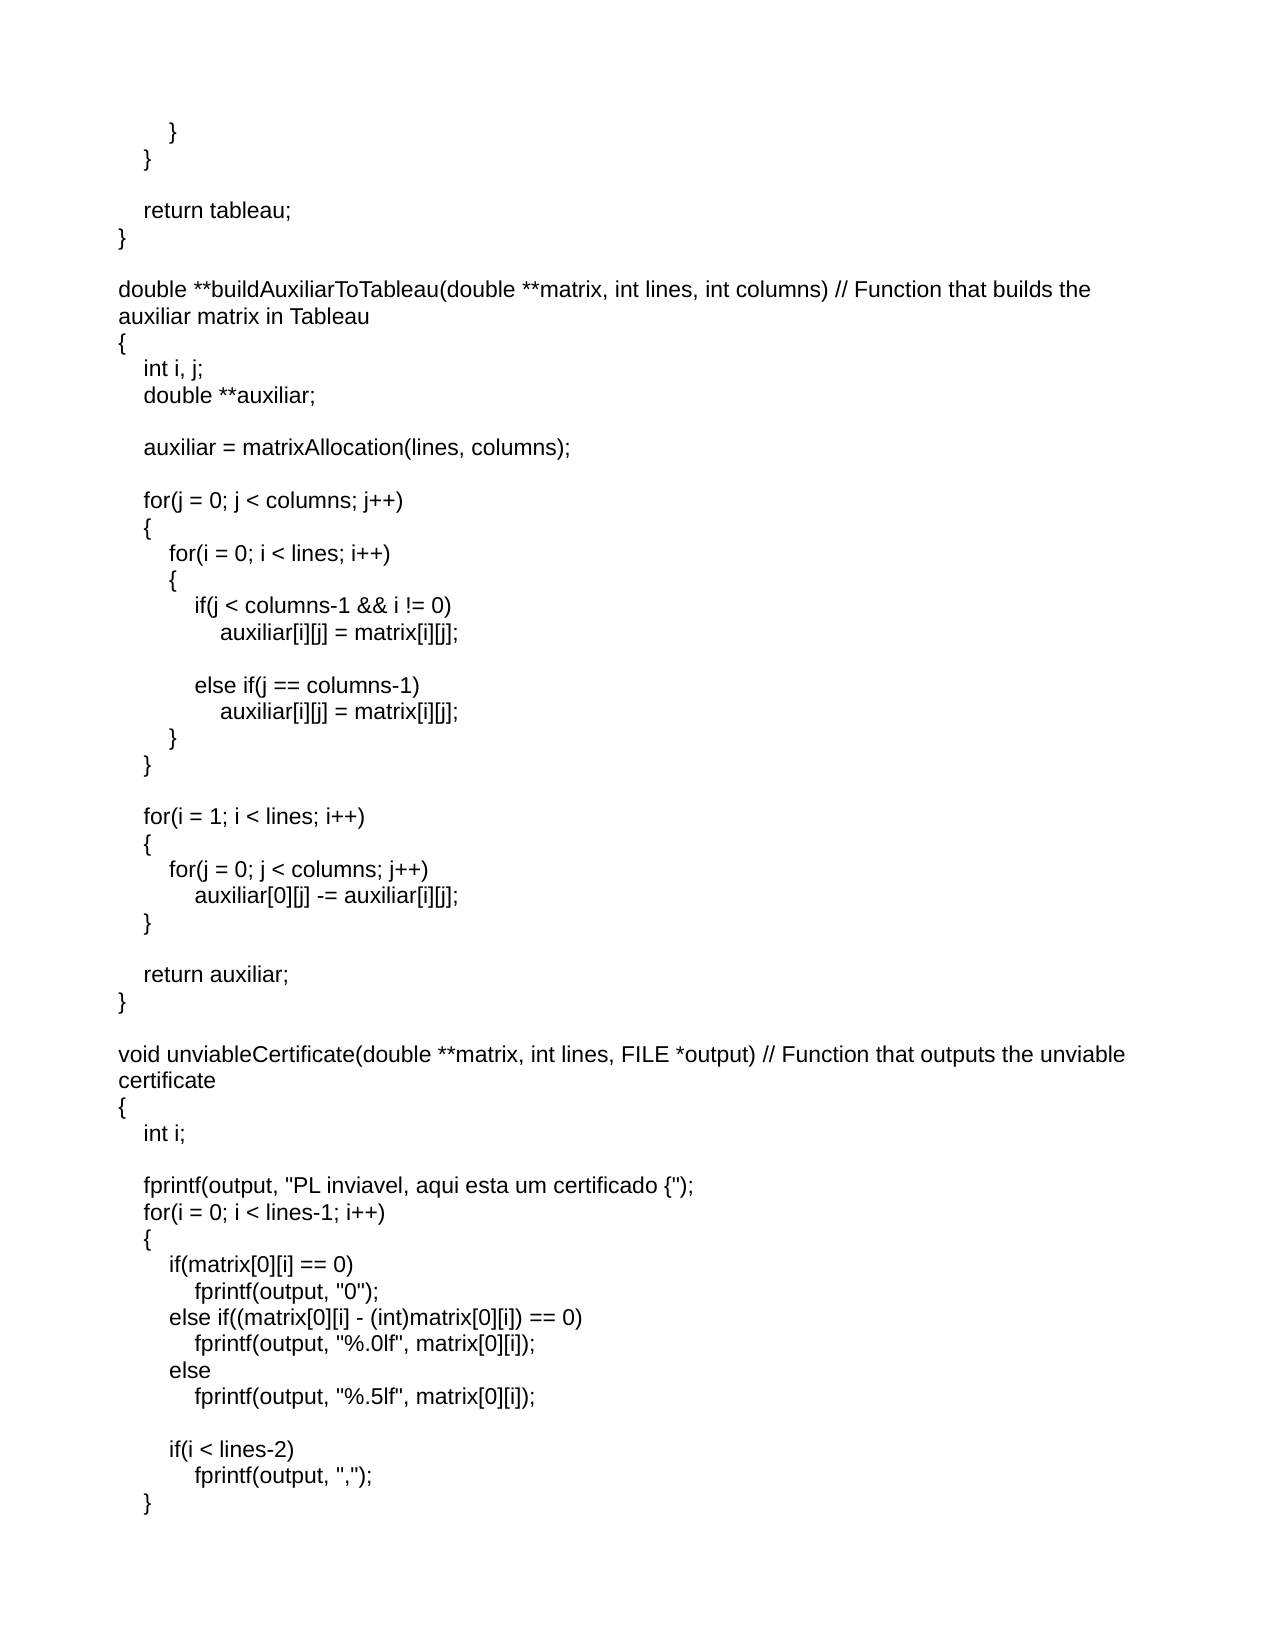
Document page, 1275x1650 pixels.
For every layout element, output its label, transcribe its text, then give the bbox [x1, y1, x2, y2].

text for(j = 0; j < columns; j++) [118, 856, 1157, 882]
text { [118, 513, 1157, 540]
text int i; [118, 1119, 1157, 1146]
text double **auxiliar; [118, 382, 1157, 408]
text int i, j; [118, 355, 1157, 382]
text return tableau; [118, 197, 1157, 223]
text { [118, 1225, 1157, 1251]
text auxiliar = matrixAllocation(lines, columns); [118, 434, 1157, 461]
text for(i = 0; i < lines-1; i++) [118, 1199, 1157, 1225]
text { [118, 566, 1157, 592]
text { [118, 830, 1157, 856]
text if(j < columns-1 && i != 0) [118, 592, 1157, 619]
text for(i = 0; i < lines; i++) [118, 540, 1157, 566]
text } [118, 724, 1157, 751]
text fprintf(output, "%.0lf", matrix[0][i]); [118, 1330, 1157, 1357]
text } [118, 909, 1157, 935]
text else [118, 1357, 1157, 1383]
text } [118, 144, 1157, 171]
text if(i < lines-2) [118, 1436, 1157, 1462]
text for(j = 0; j < columns; j++) [118, 487, 1157, 513]
text else if((matrix[0][i] - (int)matrix[0][i]) == 0) [118, 1304, 1157, 1330]
text fprintf(output, ","); [118, 1462, 1157, 1488]
text } [118, 1488, 1157, 1515]
text fprintf(output, "%.5lf", matrix[0][i]); [118, 1383, 1157, 1409]
text for(i = 1; i < lines; i++) [118, 803, 1157, 830]
text if(matrix[0][i] == 0) [118, 1251, 1157, 1278]
text } [118, 223, 1157, 250]
text auxiliar[i][j] = matrix[i][j]; [118, 698, 1157, 724]
text return auxiliar; [118, 961, 1157, 988]
text double **buildAuxiliarToTableau(double **matrix, int lines, int columns) // Function that builds the auxiliar matrix in Tableau [118, 276, 1157, 329]
text auxiliar[0][j] -= auxiliar[i][j]; [118, 882, 1157, 909]
text { [118, 329, 1157, 355]
text void unviableCertificate(double **matrix, int lines, FILE *output) // Function that outputs the unviable certificate [118, 1041, 1157, 1093]
text } [118, 988, 1157, 1014]
text fprintf(output, "PL inviavel, aqui esta um certificado {"); [118, 1172, 1157, 1199]
text } [118, 751, 1157, 777]
text } [118, 118, 1157, 144]
text { [118, 1093, 1157, 1119]
text else if(j == columns-1) [118, 672, 1157, 698]
text fprintf(output, "0"); [118, 1278, 1157, 1304]
text auxiliar[i][j] = matrix[i][j]; [118, 619, 1157, 645]
